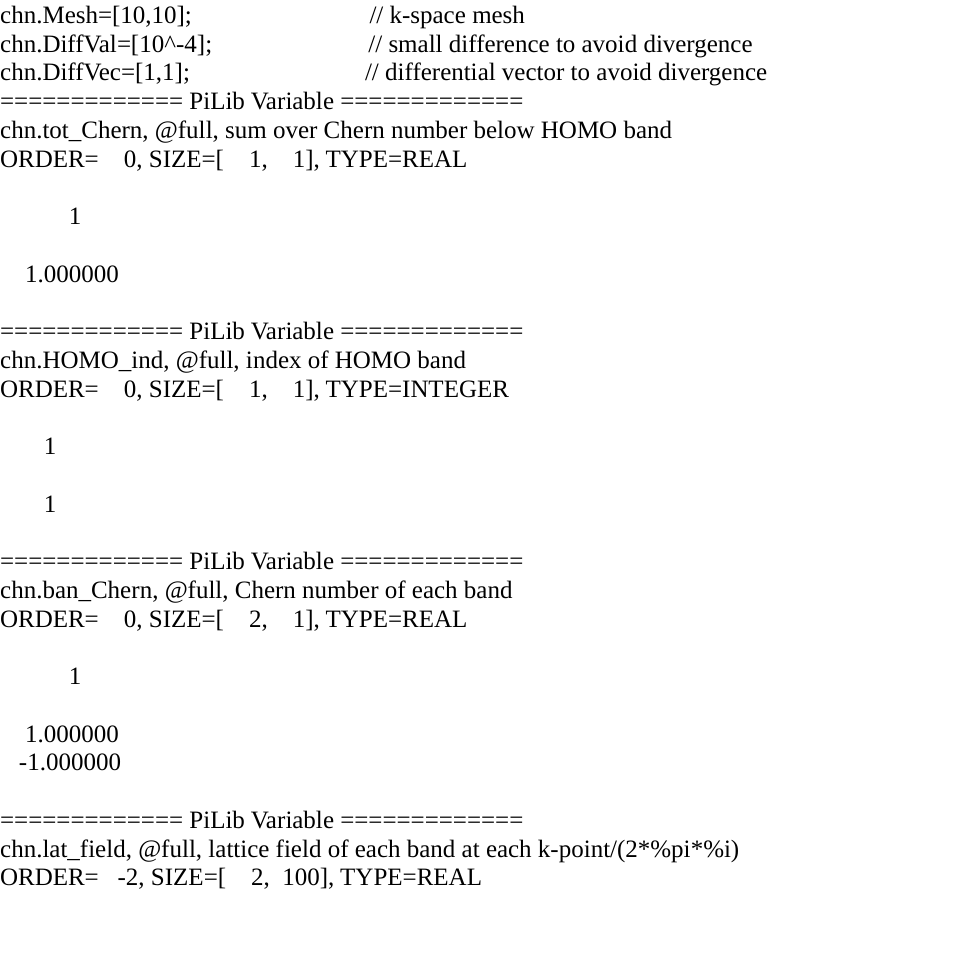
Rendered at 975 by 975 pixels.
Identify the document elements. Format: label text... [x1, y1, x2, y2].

text chn.HOMO_ind, @full, index of HOMO band [0, 345, 975, 374]
text -1.000000 [0, 747, 975, 776]
text ============= PiLib Variable ============= [0, 805, 975, 834]
text chn.ban_Chern, @full, Chern number of each band [0, 575, 975, 604]
text 1 [0, 661, 975, 690]
text ORDER= -2, SIZE=[ 2, 100], TYPE=REAL [0, 862, 975, 891]
text chn.lat_field, @full, lattice field of each band at each k-point/(2*%pi*%i) [0, 834, 975, 862]
text chn.DiffVal=[10^-4]; // small difference to avoid divergence [0, 29, 975, 57]
text ORDER= 0, SIZE=[ 1, 1], TYPE=INTEGER [0, 374, 975, 402]
text ============= PiLib Variable ============= [0, 86, 975, 115]
text 1 [0, 201, 975, 230]
text ORDER= 0, SIZE=[ 2, 1], TYPE=REAL [0, 604, 975, 632]
text chn.Mesh=[10,10]; // k-space mesh [0, 0, 975, 29]
text chn.tot_Chern, @full, sum over Chern number below HOMO band [0, 115, 975, 144]
text chn.DiffVec=[1,1]; // differential vector to avoid divergence [0, 57, 975, 86]
text 1 [0, 489, 975, 517]
text ============= PiLib Variable ============= [0, 546, 975, 575]
text 1.000000 [0, 259, 975, 287]
text ============= PiLib Variable ============= [0, 316, 975, 345]
text 1 [0, 431, 975, 460]
text ORDER= 0, SIZE=[ 1, 1], TYPE=REAL [0, 144, 975, 172]
text 1.000000 [0, 719, 975, 747]
